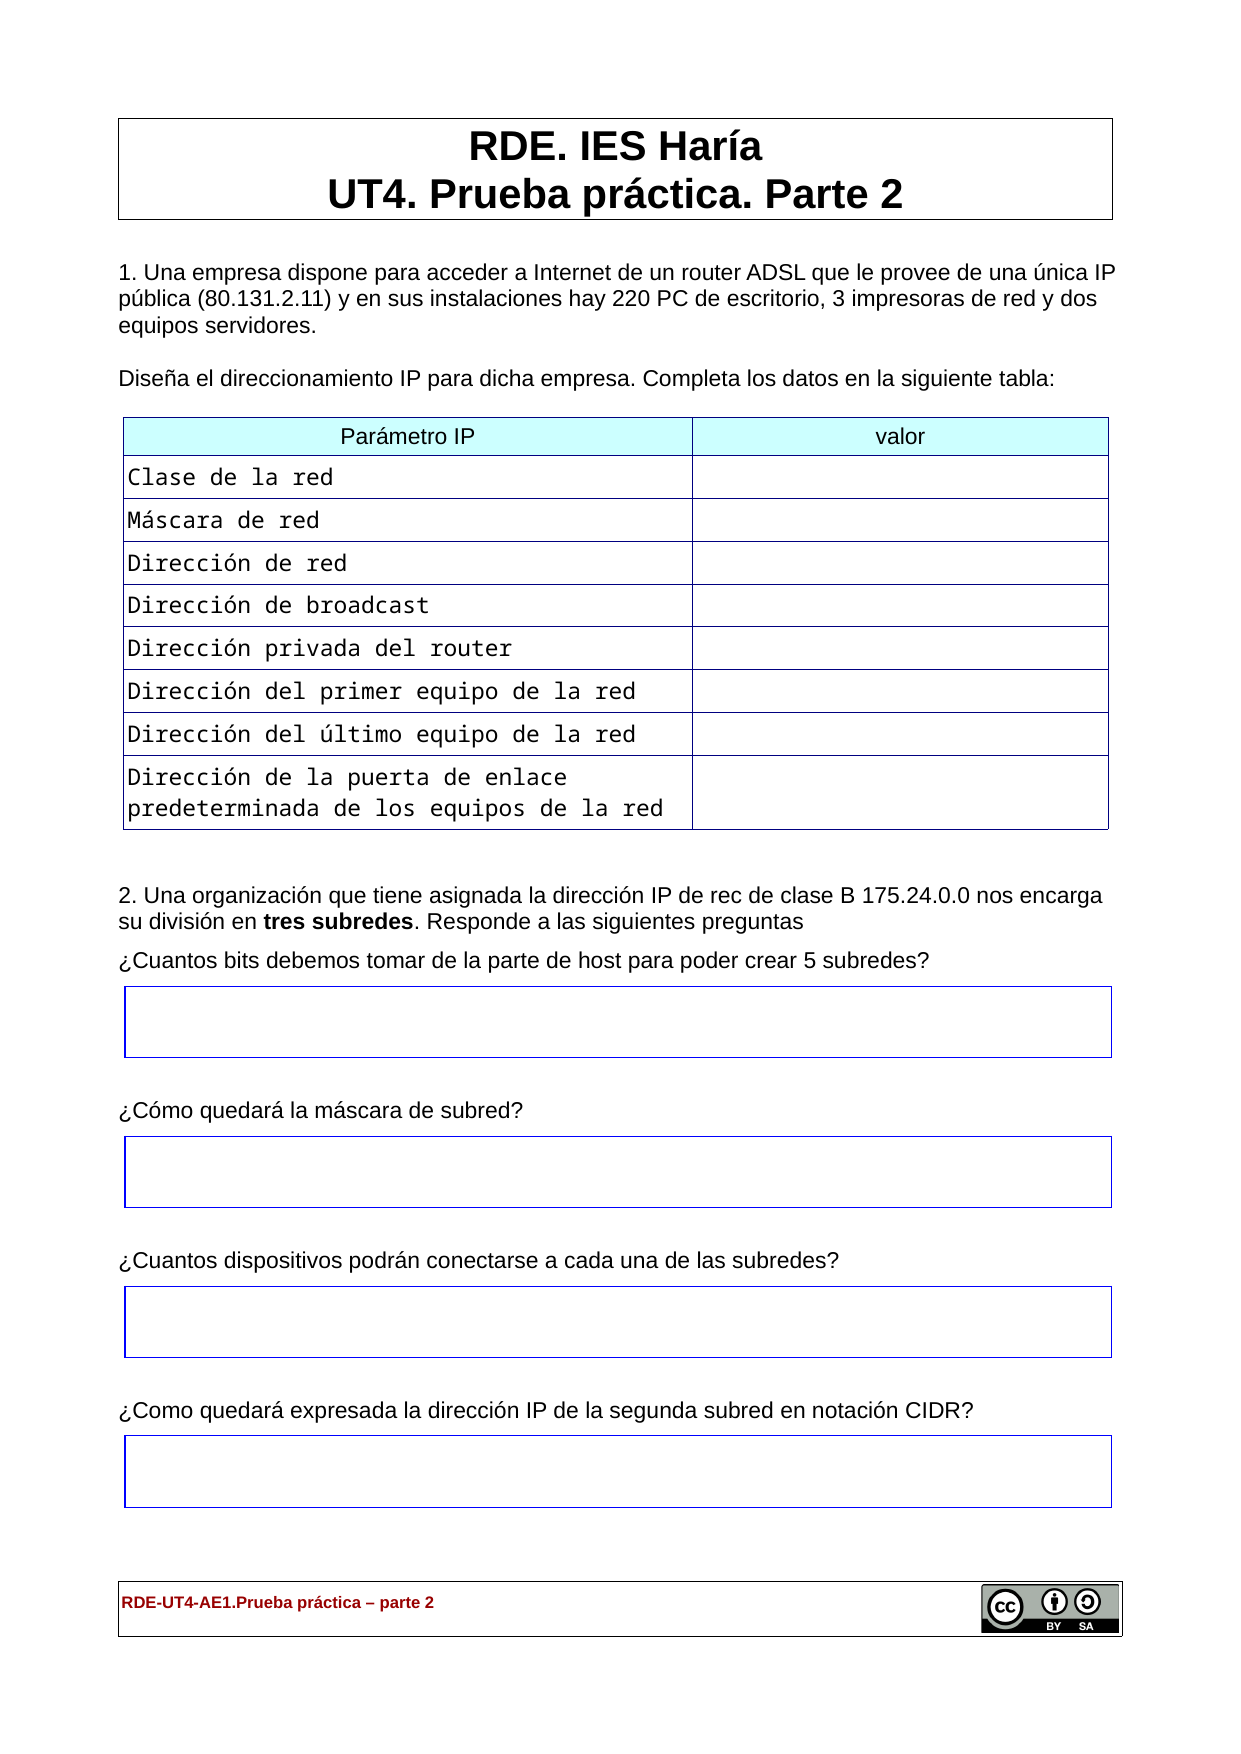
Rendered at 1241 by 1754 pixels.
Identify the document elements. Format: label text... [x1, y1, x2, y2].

table_cell Dirección privada del router [124, 627, 692, 669]
table_cell Dirección del primer equipo de la red [124, 670, 692, 712]
table_header [126, 1287, 1111, 1357]
text Diseña el direccionamiento IP para dicha empresa. Completa los datos en la siguiente tabla: [118, 364, 1122, 391]
table_cell Dirección de red [124, 542, 692, 583]
table_header valor [693, 418, 1108, 455]
text 1. Una empresa dispone para acceder a Internet de un router ADSL que le provee de una única IP pública (80.131.2.11) y en sus instalaciones hay 220 PC de escritorio, 3 impresoras de red y dos equipos servidores. [118, 259, 1122, 338]
table_cell [693, 670, 1108, 712]
table_header [126, 1137, 1111, 1207]
text ¿Cuantos bits debemos tomar de la parte de host para poder crear 5 subredes? [118, 947, 1122, 973]
table_cell [693, 585, 1108, 626]
picture [981, 1584, 1119, 1633]
text RDE. IES Haría [119, 119, 1112, 166]
table_cell [693, 756, 1108, 829]
table_header [126, 987, 1111, 1057]
table_cell Dirección de broadcast [124, 585, 692, 626]
table_cell [693, 456, 1108, 498]
table_cell Dirección del último equipo de la red [124, 713, 692, 755]
table_cell [693, 627, 1108, 669]
table_cell Máscara de red [124, 499, 692, 541]
table_cell Clase de la red [124, 456, 692, 498]
text UT4. Prueba práctica. Parte 2 [119, 166, 1112, 219]
text 2. Una organización que tiene asignada la dirección IP de rec de clase B 175.24.0.0 nos encarga su división en tres subredes. Responde a las siguientes preguntas [118, 882, 1122, 934]
table_cell [693, 713, 1108, 755]
text ¿Como quedará expresada la dirección IP de la segunda subred en notación CIDR? [118, 1397, 1122, 1423]
text ¿Cuantos dispositivos podrán conectarse a cada una de las subredes? [118, 1247, 1122, 1273]
table_cell [693, 542, 1108, 583]
table_cell Dirección de la puerta de enlace predeterminada de los equipos de la red [124, 756, 692, 829]
table_header [126, 1436, 1111, 1507]
text ¿Cómo quedará la máscara de subred? [118, 1097, 1122, 1123]
table_cell [693, 499, 1108, 541]
table_header Parámetro IP [124, 418, 692, 455]
